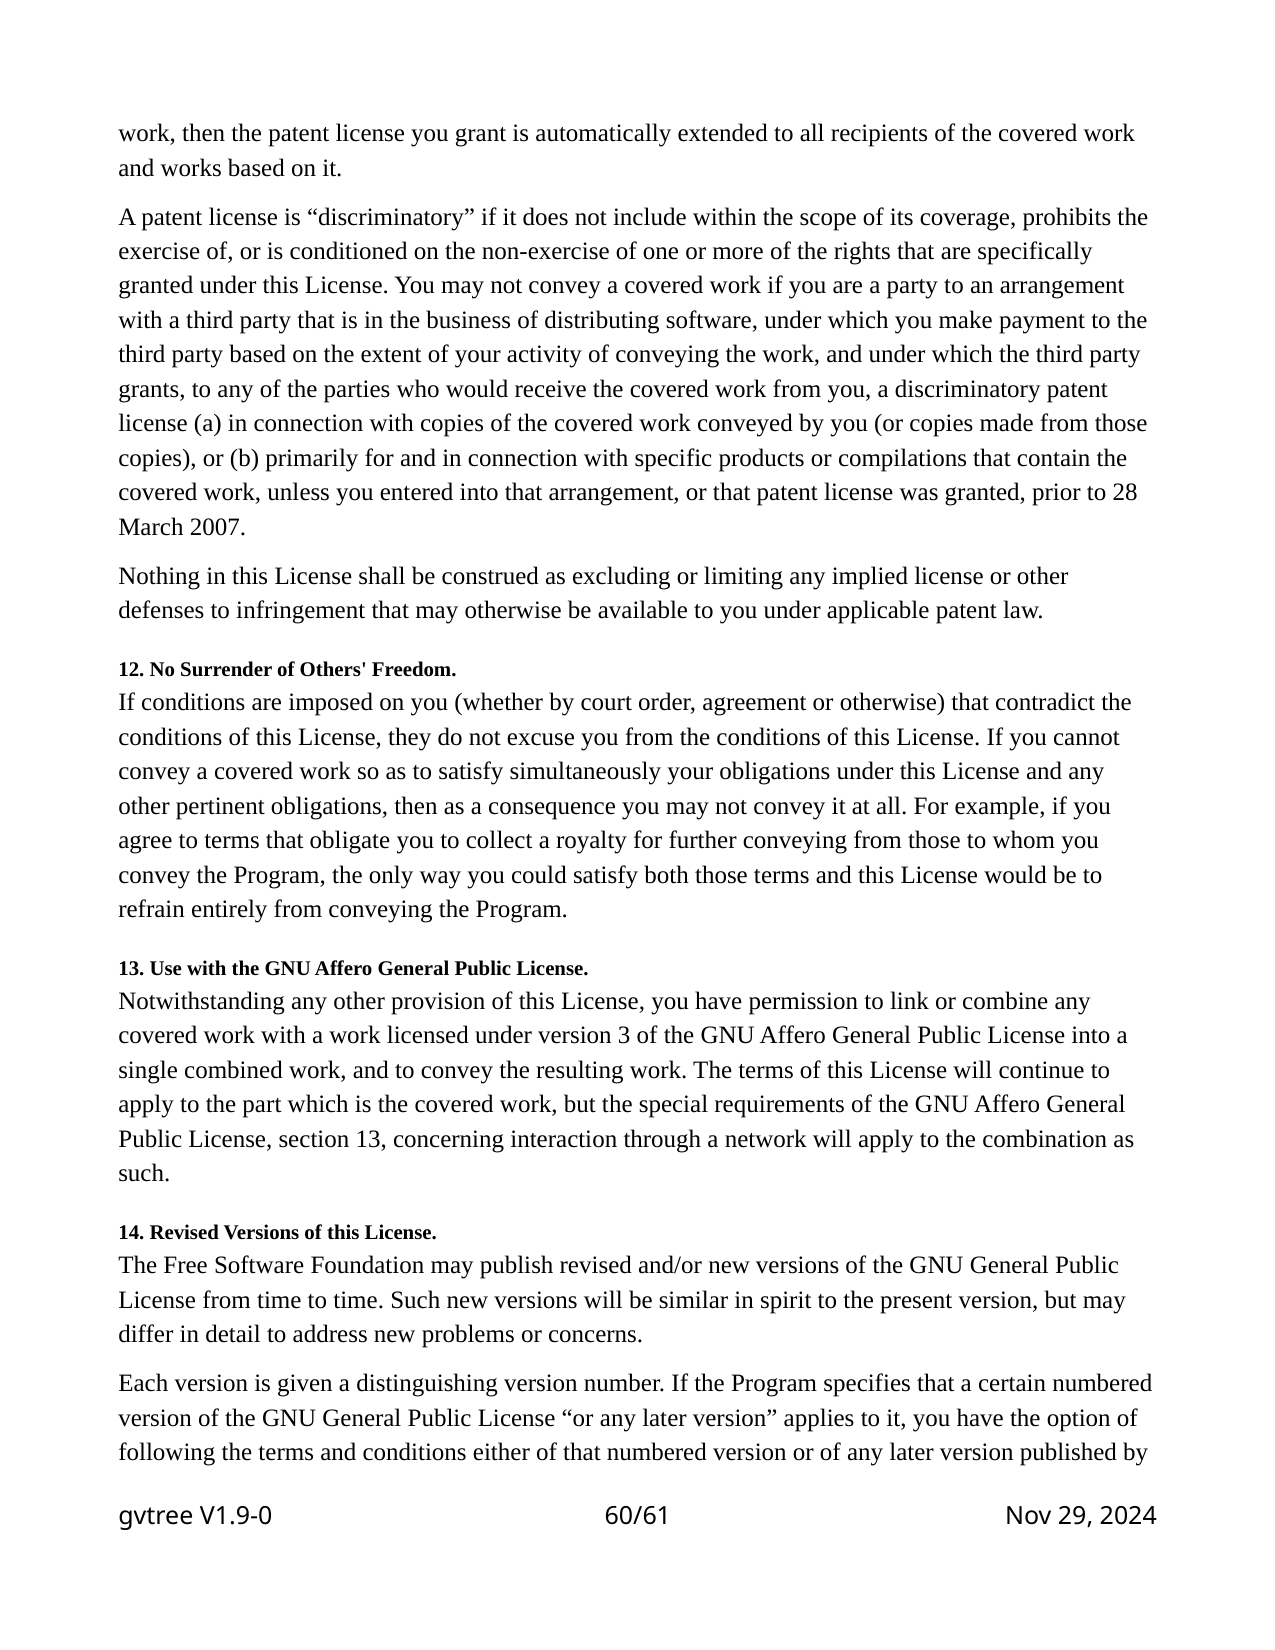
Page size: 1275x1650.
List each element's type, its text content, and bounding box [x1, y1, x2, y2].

text The Free Software Foundation may publish revised and/or new versions of the GNU General Public License from time to time. Such new versions will be similar in spirit to the present version, but may differ in detail to address new problems or concerns. [118, 1250, 1157, 1348]
text Each version is given a distinguishing version number. If the Program specifies that a certain numbered version of the GNU General Public License “or any later version” applies to it, you have the option of following the terms and conditions either of that numbered version or of any later version published by [118, 1368, 1157, 1466]
subtitle 14. Revised Versions of this License. [118, 1220, 1157, 1244]
text work, then the patent license you grant is automatically extended to all recipients of the covered work and works based on it. [118, 118, 1157, 181]
text Nothing in this License shall be construed as excluding or limiting any implied license or other defenses to infringement that may otherwise be available to you under applicable patent law. [118, 561, 1157, 624]
text If conditions are imposed on you (whether by court order, agreement or otherwise) that contradict the conditions of this License, they do not excuse you from the conditions of this License. If you cannot convey a covered work so as to satisfy simultaneously your obligations under this License and any other pertinent obligations, then as a consequence you may not convey it at all. For example, if you agree to terms that obligate you to collect a royalty for further conveying from those to whom you convey the Program, the only way you could satisfy both those terms and this License would be to refrain entirely from conveying the Program. [118, 687, 1157, 923]
subtitle 13. Use with the GNU Affero General Public License. [118, 956, 1157, 980]
text Notwithstanding any other provision of this License, you have permission to link or combine any covered work with a work licensed under version 3 of the GNU Affero General Public License into a single combined work, and to convey the resulting work. The terms of this License will continue to apply to the part which is the covered work, but the special requirements of the GNU Affero General Public License, section 13, concerning interaction through a network will apply to the combination as such. [118, 986, 1157, 1187]
text A patent license is “discriminatory” if it does not include within the scope of its coverage, prohibits the exercise of, or is conditioned on the non-exercise of one or more of the rights that are specifically granted under this License. You may not convey a covered work if you are a party to an arrangement with a third party that is in the business of distributing software, under which you make payment to the third party based on the extent of your activity of conveying the work, and under which the third party grants, to any of the parties who would receive the covered work from you, a discriminatory patent license (a) in connection with copies of the covered work conveyed by you (or copies made from those copies), or (b) primarily for and in connection with specific products or compilations that contain the covered work, unless you entered into that arrangement, or that patent license was granted, prior to 28 March 2007. [118, 202, 1157, 541]
subtitle 12. No Surrender of Others' Freedom. [118, 657, 1157, 681]
